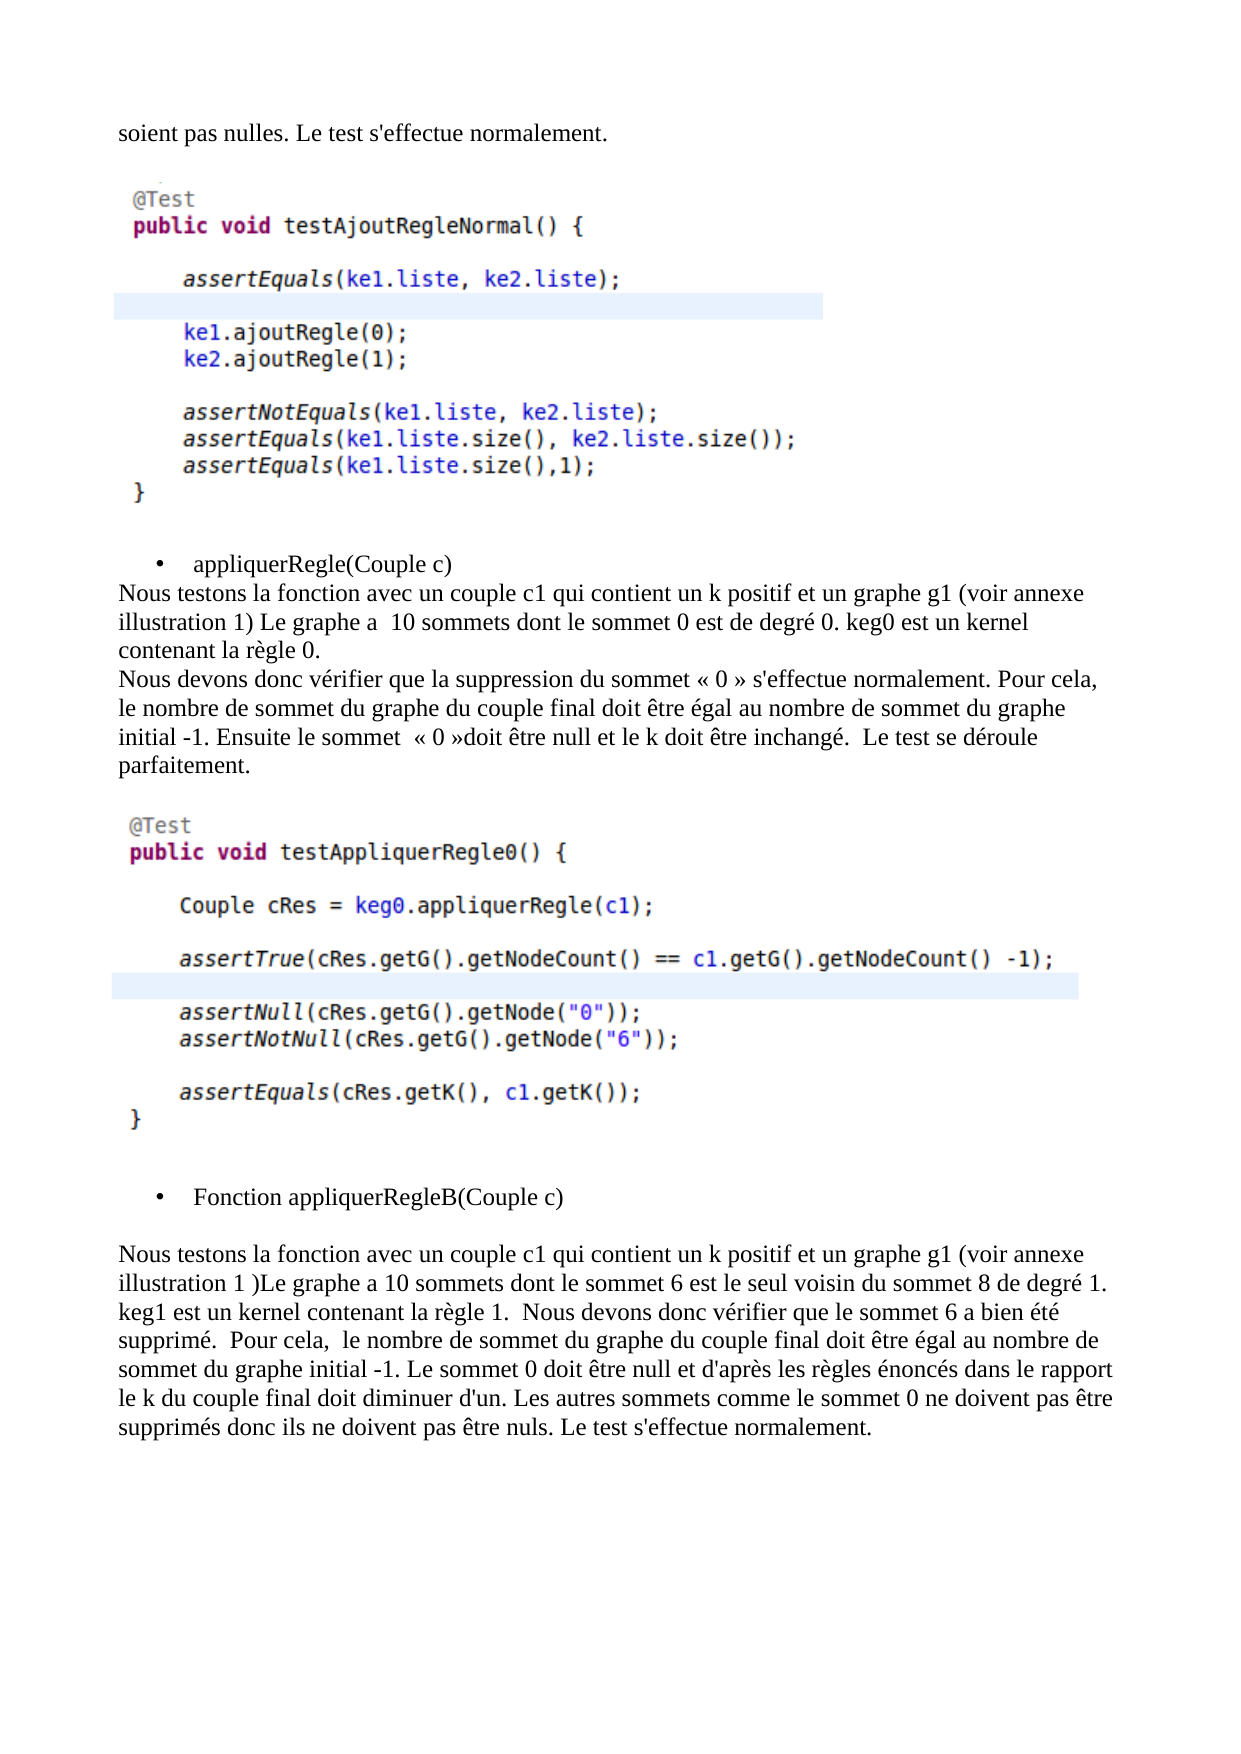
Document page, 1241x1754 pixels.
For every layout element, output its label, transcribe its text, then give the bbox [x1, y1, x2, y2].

list Fonction appliquerRegleB(Couple c) [156, 1182, 1122, 1211]
picture [113, 182, 824, 525]
text Nous devons donc vérifier que la suppression du sommet « 0 » s'effectue normalement. Pour cela, le nombre de sommet du graphe du couple final doit être égal au nombre de sommet du graphe initial -1. Ensuite le sommet « 0 »doit être null et le k doit être inchangé. Le test se déroule parfaitement. [118, 664, 1122, 779]
text Nous testons la fonction avec un couple c1 qui contient un k positif et un graphe g1 (voir annexe illustration 1) Le graphe a 10 sommets dont le sommet 0 est de degré 0. keg0 est un kernel contenant la règle 0. [118, 578, 1122, 664]
text Nous testons la fonction avec un couple c1 qui contient un k positif et un graphe g1 (voir annexe illustration 1 )Le graphe a 10 sommets dont le sommet 6 est le seul voisin du sommet 8 de degré 1. keg1 est un kernel contenant la règle 1. Nous devons donc vérifier que le sommet 6 a bien été supprimé. Pour cela, le nombre de sommet du graphe du couple final doit être égal au nombre de sommet du graphe initial -1. Le sommet 0 doit être null et d'après les règles énoncés dans le rapport le k du couple final doit diminuer d'un. Les autres sommets comme le sommet 0 ne doivent pas être supprimés donc ils ne doivent pas être nuls. Le test s'effectue normalement. [118, 1239, 1122, 1441]
list appliquerRegle(Couple c) [156, 549, 1122, 578]
picture [111, 813, 1079, 1133]
text soient pas nulles. Le test s'effectue normalement. [118, 118, 1122, 147]
